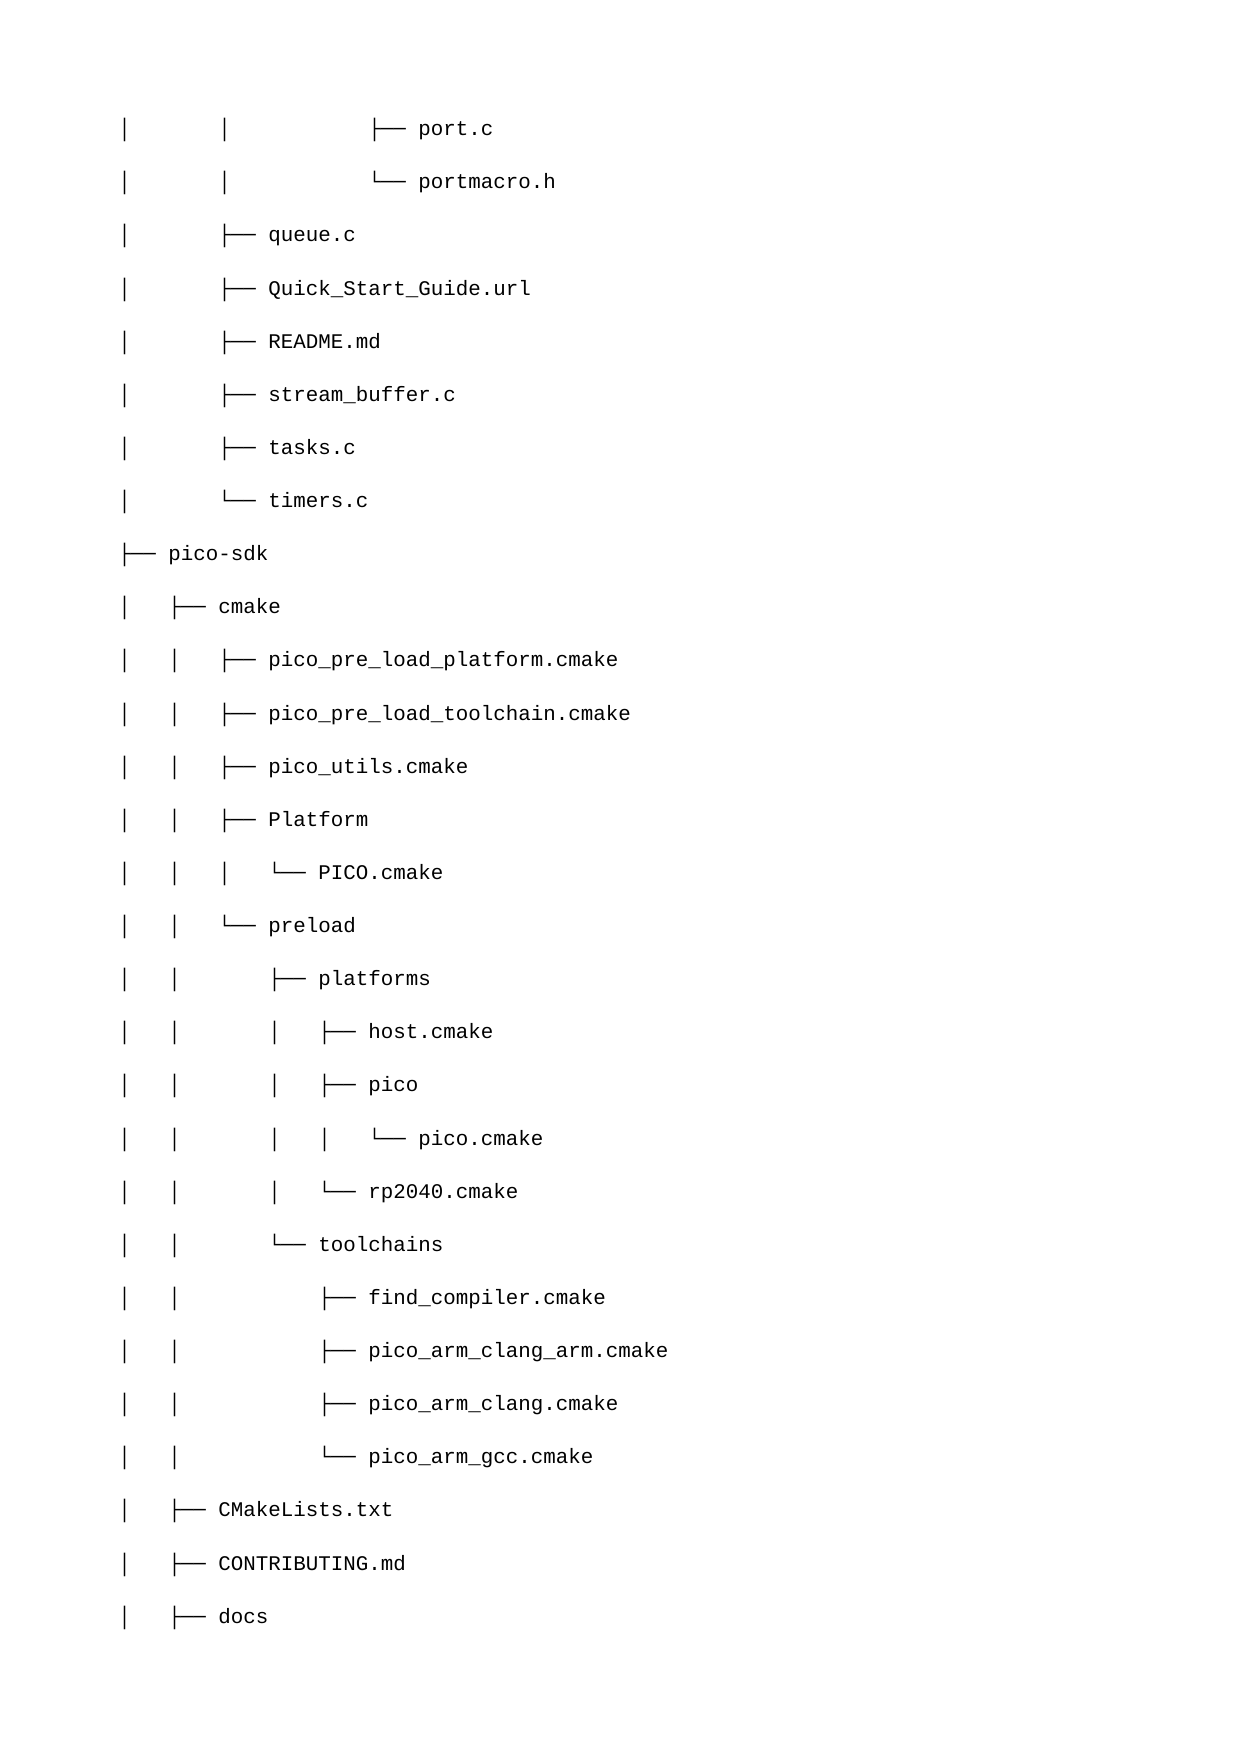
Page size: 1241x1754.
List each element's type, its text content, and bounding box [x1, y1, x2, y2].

text │ │ ├── pico_pre_load_toolchain.cmake [118, 702, 1122, 726]
text │ │ │ └── PICO.cmake [118, 862, 1122, 886]
text │ │ ├── pico_pre_load_platform.cmake [118, 649, 1122, 673]
text │ │ ├── platforms [118, 968, 1122, 992]
text │ │ └── toolchains [175, 1234, 1122, 1257]
text │ │ ├── pico_arm_clang.cmake [118, 1393, 1122, 1417]
text │ │ │ │ └── pico.cmake [118, 1127, 1122, 1151]
text │ │ ├── port.c [118, 118, 1122, 142]
text │ │ │ └── rp2040.cmake [275, 1181, 1122, 1204]
text │ │ ├── Platform [175, 809, 224, 832]
text │ │ │ └── rp2040.cmake [125, 1181, 174, 1204]
text │ ├── CMakeLists.txt [118, 1499, 1122, 1523]
text │ ├── tasks.c [118, 437, 1122, 461]
text │ ├── stream_buffer.c [225, 384, 1122, 407]
text │ │ │ ├── pico [118, 1074, 1122, 1098]
text │ ├── README.md [125, 331, 224, 354]
text │ │ ├── pico_arm_clang_arm.cmake [118, 1340, 1122, 1364]
text │ │ ├── pico_utils.cmake [175, 756, 224, 779]
text │ │ │ ├── host.cmake [118, 1021, 1122, 1045]
text │ │ │ └── rp2040.cmake [175, 1181, 274, 1204]
text │ ├── docs [175, 1606, 1122, 1629]
text │ └── timers.c [118, 490, 1122, 514]
text │ ├── queue.c [118, 224, 1122, 248]
text │ ├── README.md [225, 331, 1122, 354]
text │ │ └── portmacro.h [118, 171, 1122, 195]
text │ │ ├── pico_utils.cmake [125, 756, 174, 779]
text │ ├── Quick_Start_Guide.url [118, 277, 1122, 301]
text │ │ └── pico_arm_gcc.cmake [118, 1446, 1122, 1470]
text │ │ └── toolchains [125, 1234, 174, 1257]
text │ │ ├── Platform [225, 809, 1122, 832]
text │ │ ├── find_compiler.cmake [118, 1287, 1122, 1311]
text │ │ └── preload [118, 915, 1122, 939]
text ├── pico-sdk [118, 543, 1122, 567]
text │ ├── cmake [118, 596, 1122, 620]
text │ │ ├── Platform [125, 809, 174, 832]
text │ │ ├── pico_utils.cmake [225, 756, 1122, 779]
text │ ├── CONTRIBUTING.md [118, 1552, 1122, 1576]
text │ ├── stream_buffer.c [125, 384, 224, 407]
text │ ├── docs [125, 1606, 174, 1629]
